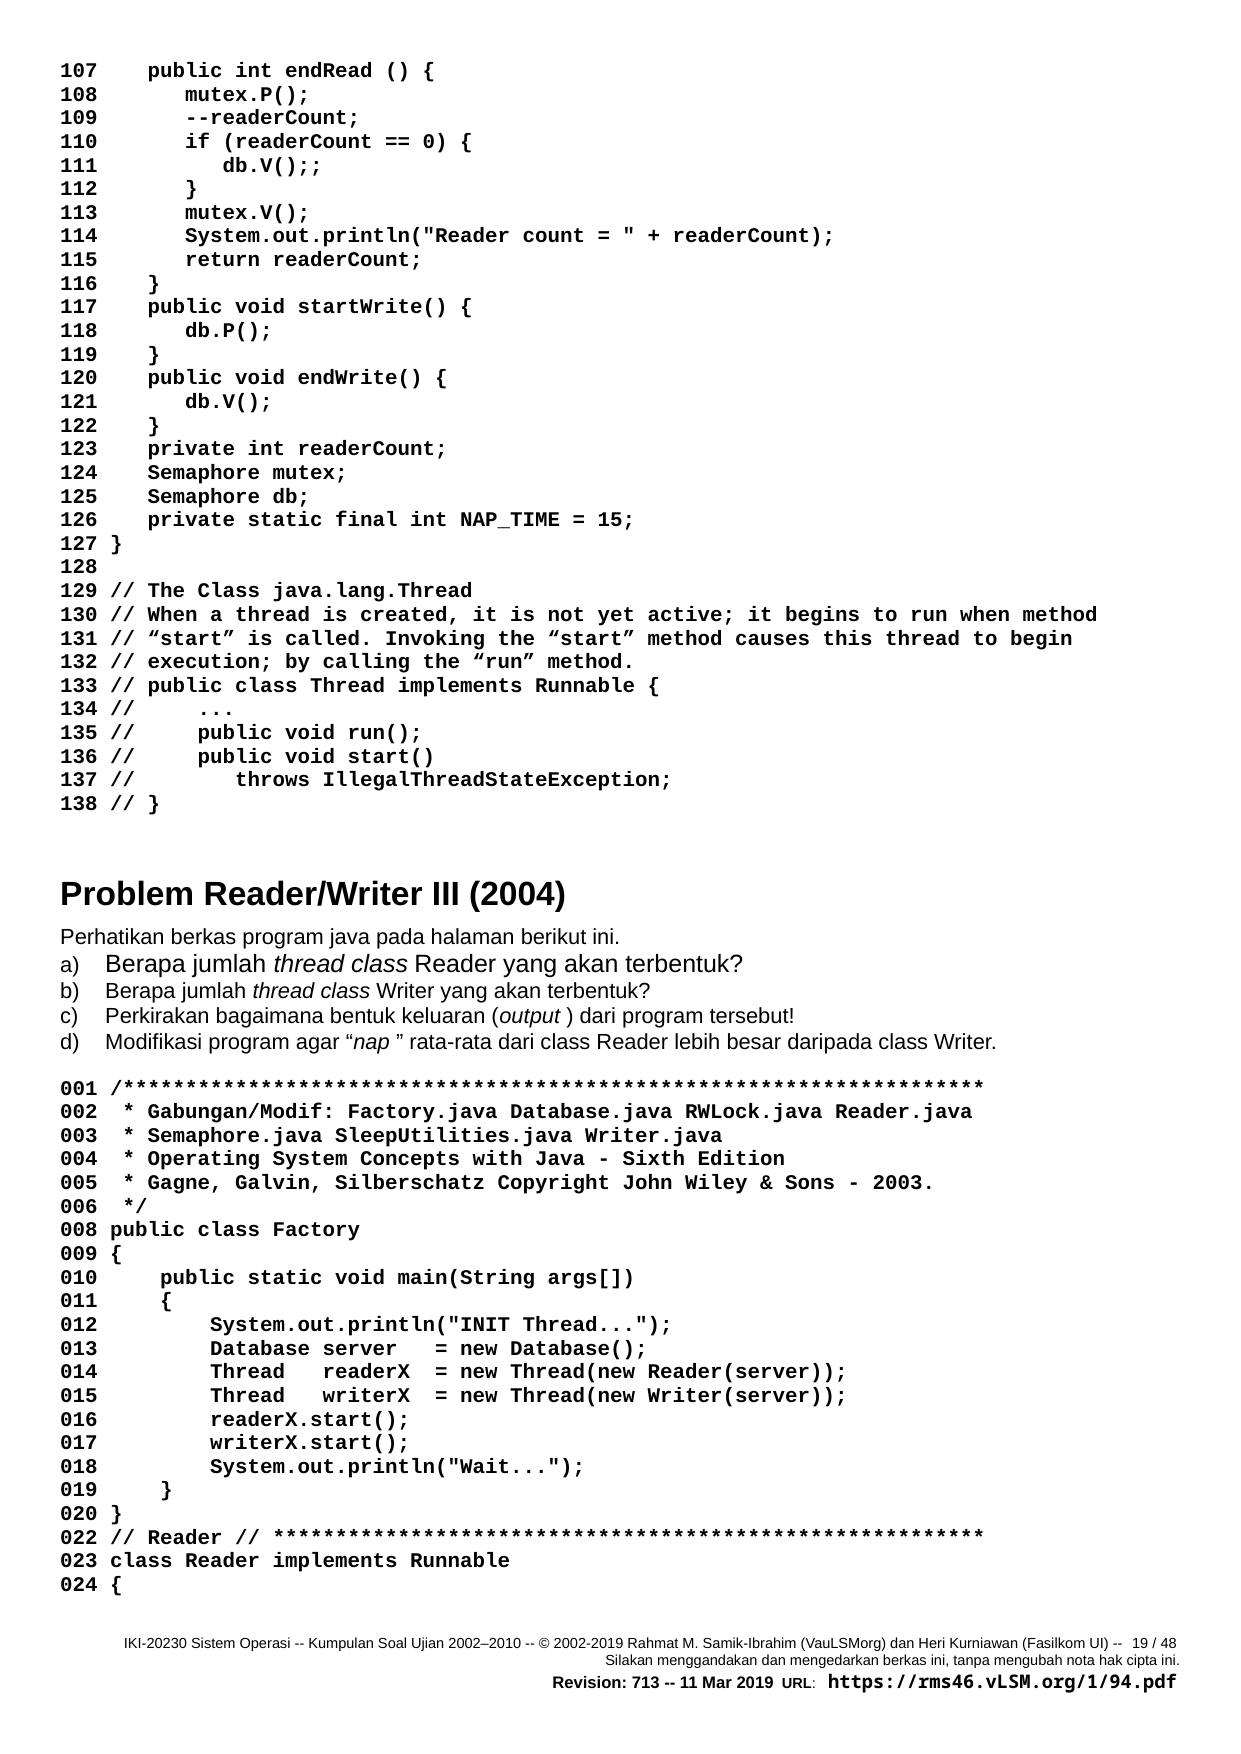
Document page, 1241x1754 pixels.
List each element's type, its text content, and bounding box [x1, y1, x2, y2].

list 124 Semaphore mutex; [60, 462, 1181, 486]
list Berapa jumlah thread class Reader yang akan terbentuk? [60, 949, 1181, 978]
subtitle Problem Reader/Writer III (2004) [60, 874, 1181, 912]
list 011 { [60, 1290, 1181, 1314]
list Perkirakan bagaimana bentuk keluaran (output ) dari program tersebut! [60, 1003, 1181, 1029]
list 111 db.V();; [60, 154, 1181, 178]
list 129 // The Class java.lang.Thread [60, 580, 1181, 604]
list 132 // execution; by calling the “run” method. [60, 651, 1181, 675]
list 119 } [60, 344, 1181, 367]
list 121 db.V(); [60, 391, 1181, 415]
list 001 /********************************************************************* [60, 1077, 1181, 1101]
list 130 // When a thread is created, it is not yet active; it begins to run when method [60, 604, 1181, 627]
list 115 return readerCount; [60, 249, 1181, 273]
list 020 } [60, 1503, 1181, 1527]
list 117 public void startWrite() { [60, 296, 1181, 320]
list 126 private static final int NAP_TIME = 15; [60, 509, 1181, 533]
list 017 writerX.start(); [60, 1432, 1181, 1456]
list 004 * Operating System Concepts with Java - Sixth Edition [60, 1148, 1181, 1172]
list 006 */ [60, 1196, 1181, 1219]
list 135 // public void run(); [60, 722, 1181, 746]
list 018 System.out.println("Wait..."); [60, 1456, 1181, 1479]
list 120 public void endWrite() { [60, 367, 1181, 391]
list 008 public class Factory [60, 1219, 1181, 1243]
list 118 db.P(); [60, 320, 1181, 344]
list 131 // “start” is called. Invoking the “start” method causes this thread to begin [60, 627, 1181, 651]
list 014 Thread readerX = new Thread(new Reader(server)); [60, 1361, 1181, 1385]
list 127 } [60, 533, 1181, 557]
list 107 public int endRead () { [60, 60, 1181, 84]
list 137 // throws IllegalThreadStateException; [60, 769, 1181, 793]
list 024 { [60, 1574, 1181, 1598]
list Berapa jumlah thread class Writer yang akan terbentuk? [60, 978, 1181, 1003]
list 134 // ... [60, 698, 1181, 722]
list 136 // public void start() [60, 746, 1181, 769]
list 128 [60, 557, 1181, 580]
list 023 class Reader implements Runnable [60, 1550, 1181, 1574]
list 116 } [60, 273, 1181, 296]
list 016 readerX.start(); [60, 1408, 1181, 1432]
list 108 mutex.P(); [60, 84, 1181, 107]
list 123 private int readerCount; [60, 438, 1181, 462]
list 010 public static void main(String args[]) [60, 1267, 1181, 1290]
list 002 * Gabungan/Modif: Factory.java Database.java RWLock.java Reader.java [60, 1101, 1181, 1125]
text Perhatikan berkas program java pada halaman berikut ini. [60, 924, 1181, 949]
list 109 --readerCount; [60, 107, 1181, 131]
list 114 System.out.println("Reader count = " + readerCount); [60, 226, 1181, 249]
list 110 if (readerCount == 0) { [60, 131, 1181, 154]
list 113 mutex.V(); [60, 202, 1181, 226]
list 013 Database server = new Database(); [60, 1338, 1181, 1361]
list 015 Thread writerX = new Thread(new Writer(server)); [60, 1385, 1181, 1408]
list Modifikasi program agar “nap ” rata-rata dari class Reader lebih besar daripada class Writer. [60, 1029, 1181, 1054]
list 138 // } [60, 793, 1181, 817]
list 012 System.out.println("INIT Thread..."); [60, 1314, 1181, 1338]
list 122 } [60, 415, 1181, 438]
list 005 * Gagne, Galvin, Silberschatz Copyright John Wiley & Sons - 2003. [60, 1172, 1181, 1196]
list 003 * Semaphore.java SleepUtilities.java Writer.java [60, 1125, 1181, 1148]
list 125 Semaphore db; [60, 486, 1181, 509]
list 112 } [60, 178, 1181, 202]
list 133 // public class Thread implements Runnable { [60, 675, 1181, 698]
list 019 } [60, 1479, 1181, 1503]
list 009 { [60, 1243, 1181, 1267]
list 022 // Reader // ********************************************************* [60, 1527, 1181, 1550]
